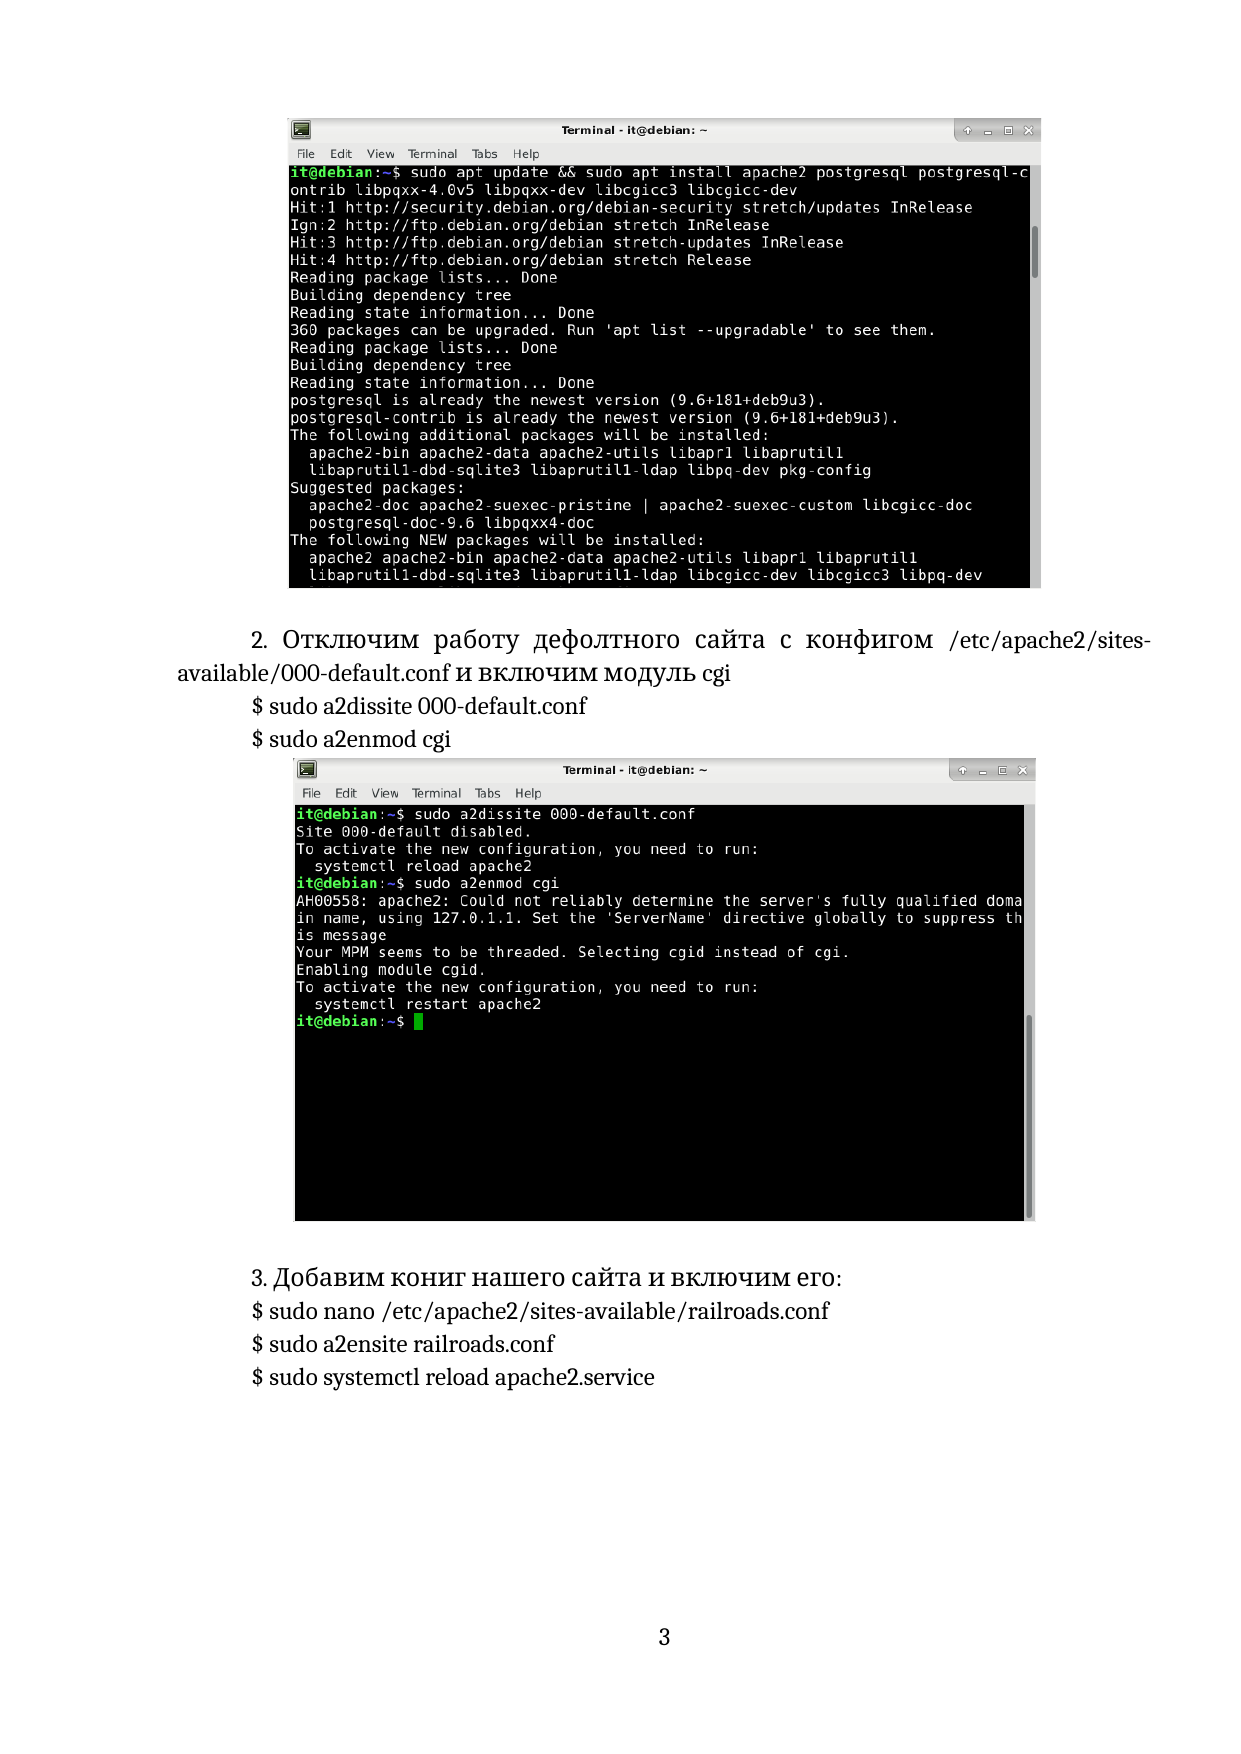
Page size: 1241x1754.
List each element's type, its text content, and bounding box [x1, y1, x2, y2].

text $ sudo a2ensite railroads.conf [177, 1330, 1152, 1358]
text $ sudo a2dissite 000-default.conf [177, 692, 1152, 721]
text 3. Добавим кониг нашего сайта и включим его: [177, 1264, 1152, 1292]
text $ sudo systemctl reload apache2.service [177, 1363, 1152, 1391]
picture [293, 758, 1036, 1222]
text 2. Отключим работу дефолтного сайта с конфигом /etc/apache2/sites-available/000-default.conf и включим модуль cgi [177, 626, 1152, 688]
text $ sudo a2enmod cgi [177, 725, 1152, 754]
text $ sudo nano /etc/apache2/sites-available/railroads.conf [177, 1297, 1152, 1325]
picture [287, 118, 1042, 589]
